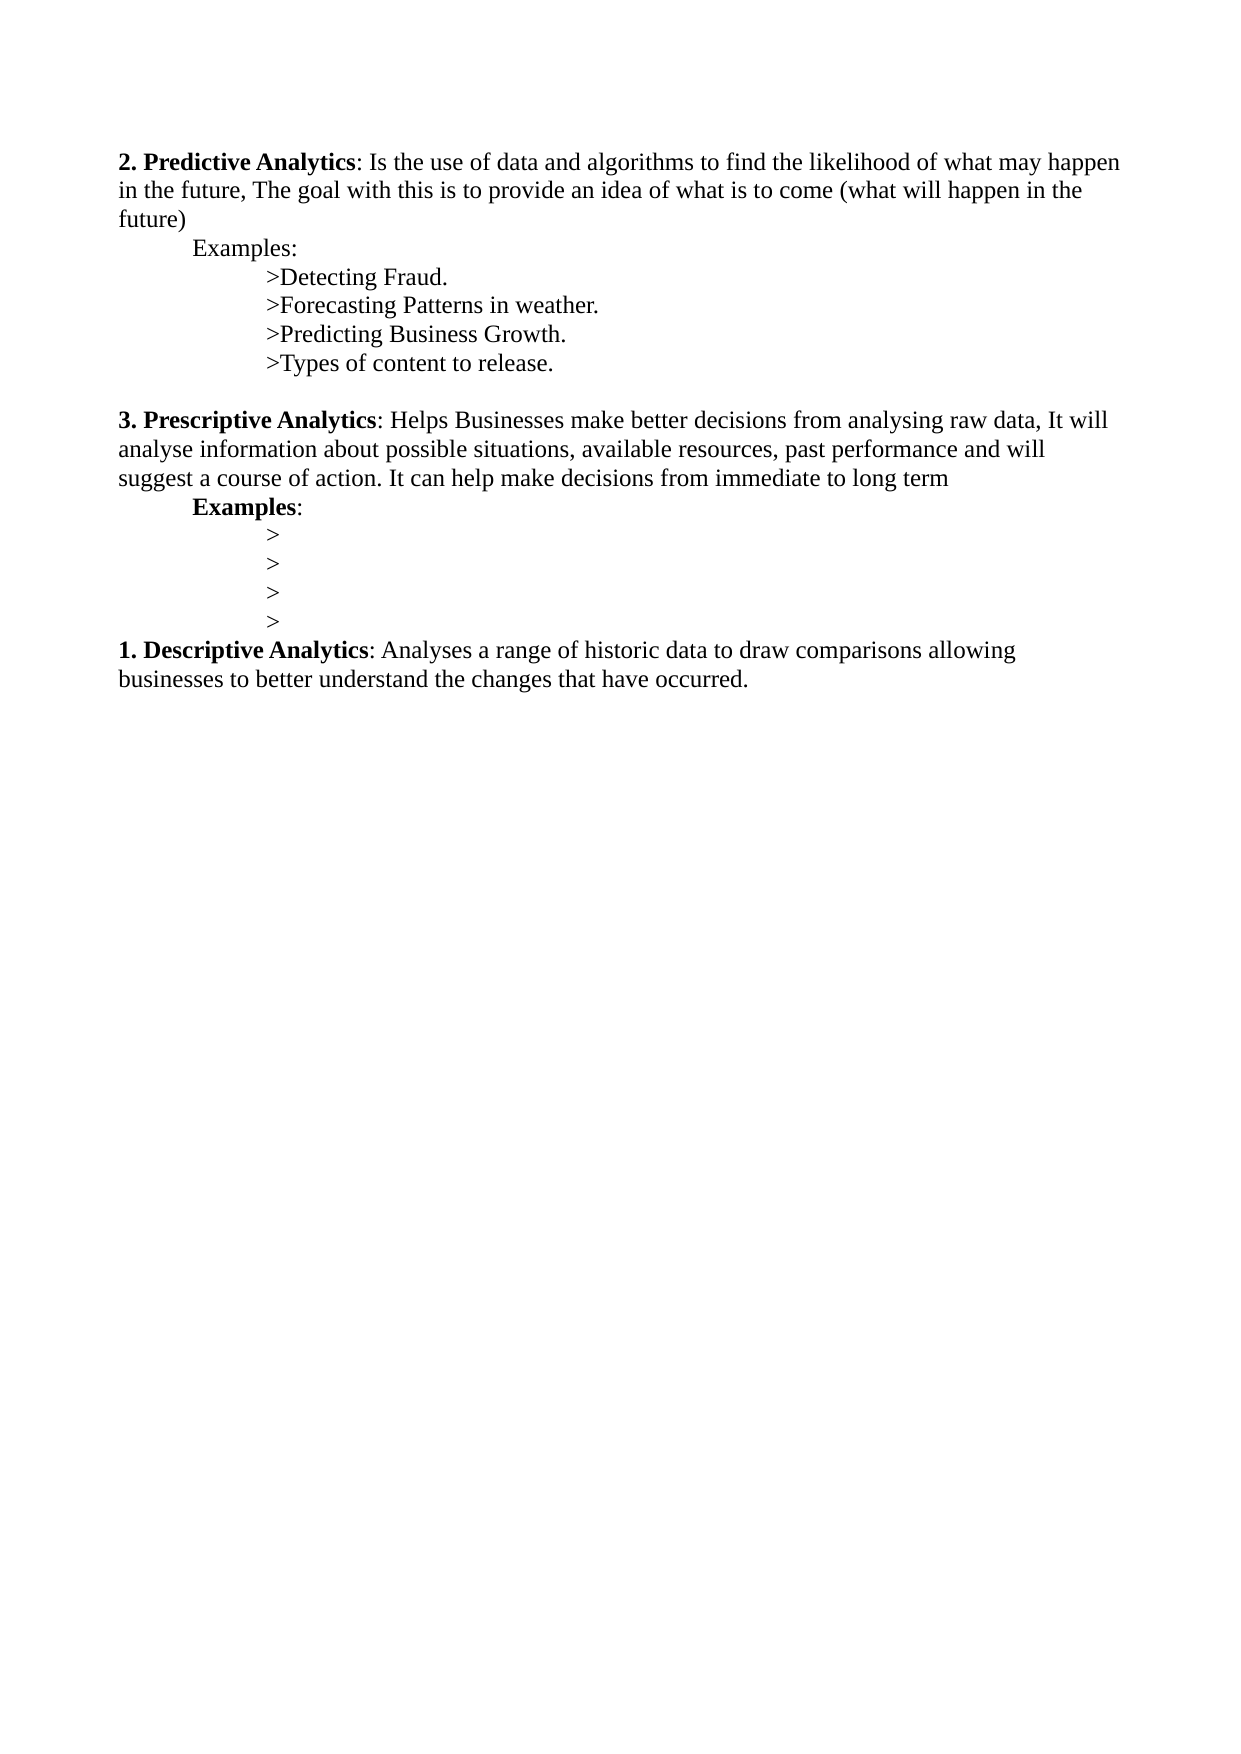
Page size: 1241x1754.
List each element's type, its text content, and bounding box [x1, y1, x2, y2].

text Examples: [118, 233, 1122, 262]
text >Forecasting Patterns in weather. [118, 291, 1122, 319]
text Examples: [118, 492, 1122, 521]
text > [118, 549, 1122, 578]
text 3. Prescriptive Analytics: Helps Businesses make better decisions from analysing raw data, It will analyse information about possible situations, available resources, past performance and will suggest a course of action. It can help make decisions from immediate to long term [118, 406, 1122, 492]
text > [118, 521, 1122, 549]
text >Detecting Fraud. [118, 262, 1122, 291]
text 2. Predictive Analytics: Is the use of data and algorithms to find the likelihood of what may happen in the future, The goal with this is to provide an idea of what is to come (what will happen in the future) [118, 147, 1122, 233]
text > [118, 578, 1122, 607]
text 1. Descriptive Analytics: Analyses a range of historic data to draw comparisons allowing businesses to better understand the changes that have occurred. [118, 636, 1122, 693]
text > [118, 607, 1122, 636]
text >Types of content to release. [118, 348, 1122, 377]
text >Predicting Business Growth. [118, 319, 1122, 348]
